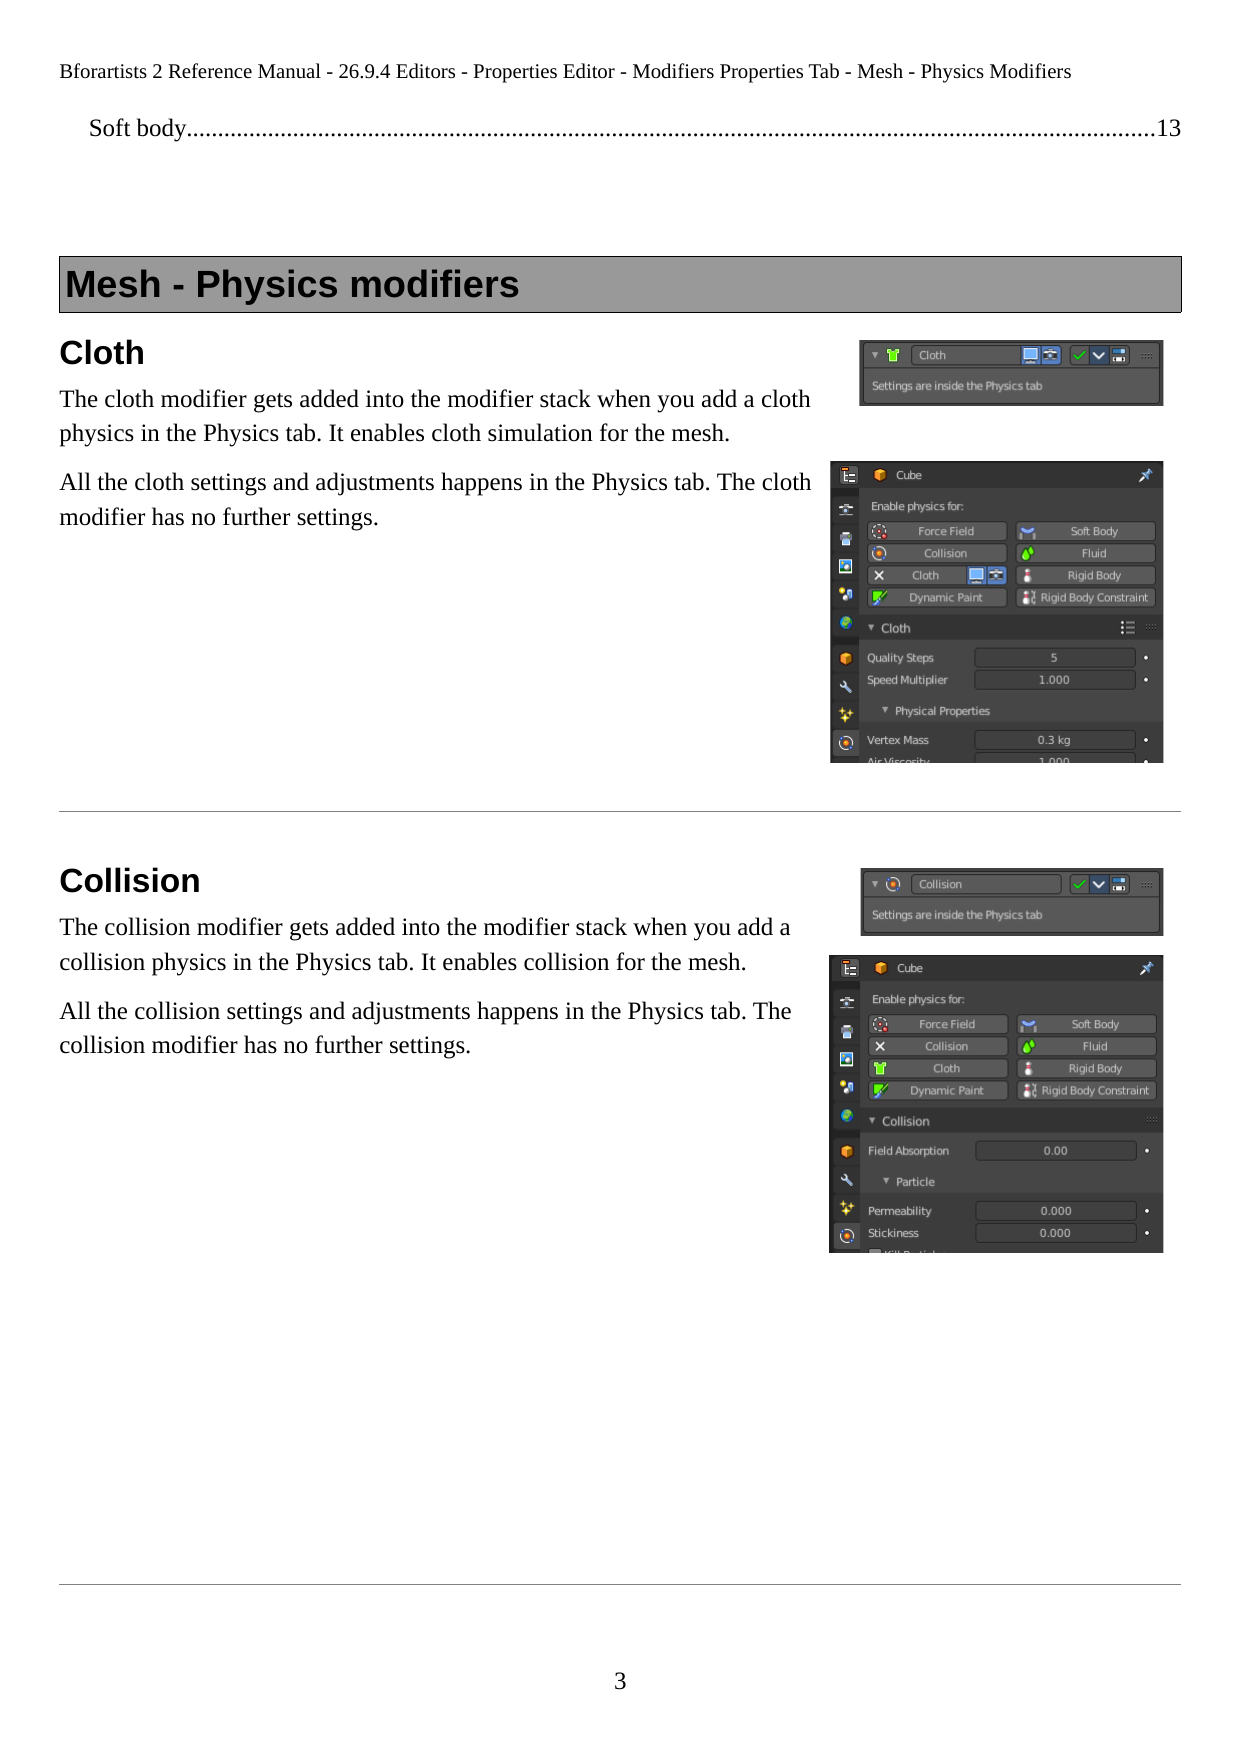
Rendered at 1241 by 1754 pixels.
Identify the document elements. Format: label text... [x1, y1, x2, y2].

text Soft body 13 [88, 113, 1181, 141]
subtitle Cloth [59, 332, 1181, 371]
table_header Mesh - Physics modifiers [60, 257, 1181, 312]
picture [859, 340, 1164, 406]
text All the collision settings and adjustments happens in the Physics tab. The collision modifier has no further settings. [59, 996, 829, 1059]
text All the cloth settings and adjustments happens in the Physics tab. The cloth modifier has no further settings. [59, 467, 830, 530]
subtitle Collision [59, 861, 1181, 900]
picture [829, 955, 1164, 1253]
text The cloth modifier gets added into the modifier stack when you add a cloth physics in the Physics tab. It enables cloth simulation for the mesh. [59, 384, 1181, 447]
picture [830, 461, 1164, 763]
picture [860, 868, 1164, 936]
text The collision modifier gets added into the modifier stack when you add a collision physics in the Physics tab. It enables collision for the mesh. [59, 912, 1181, 975]
